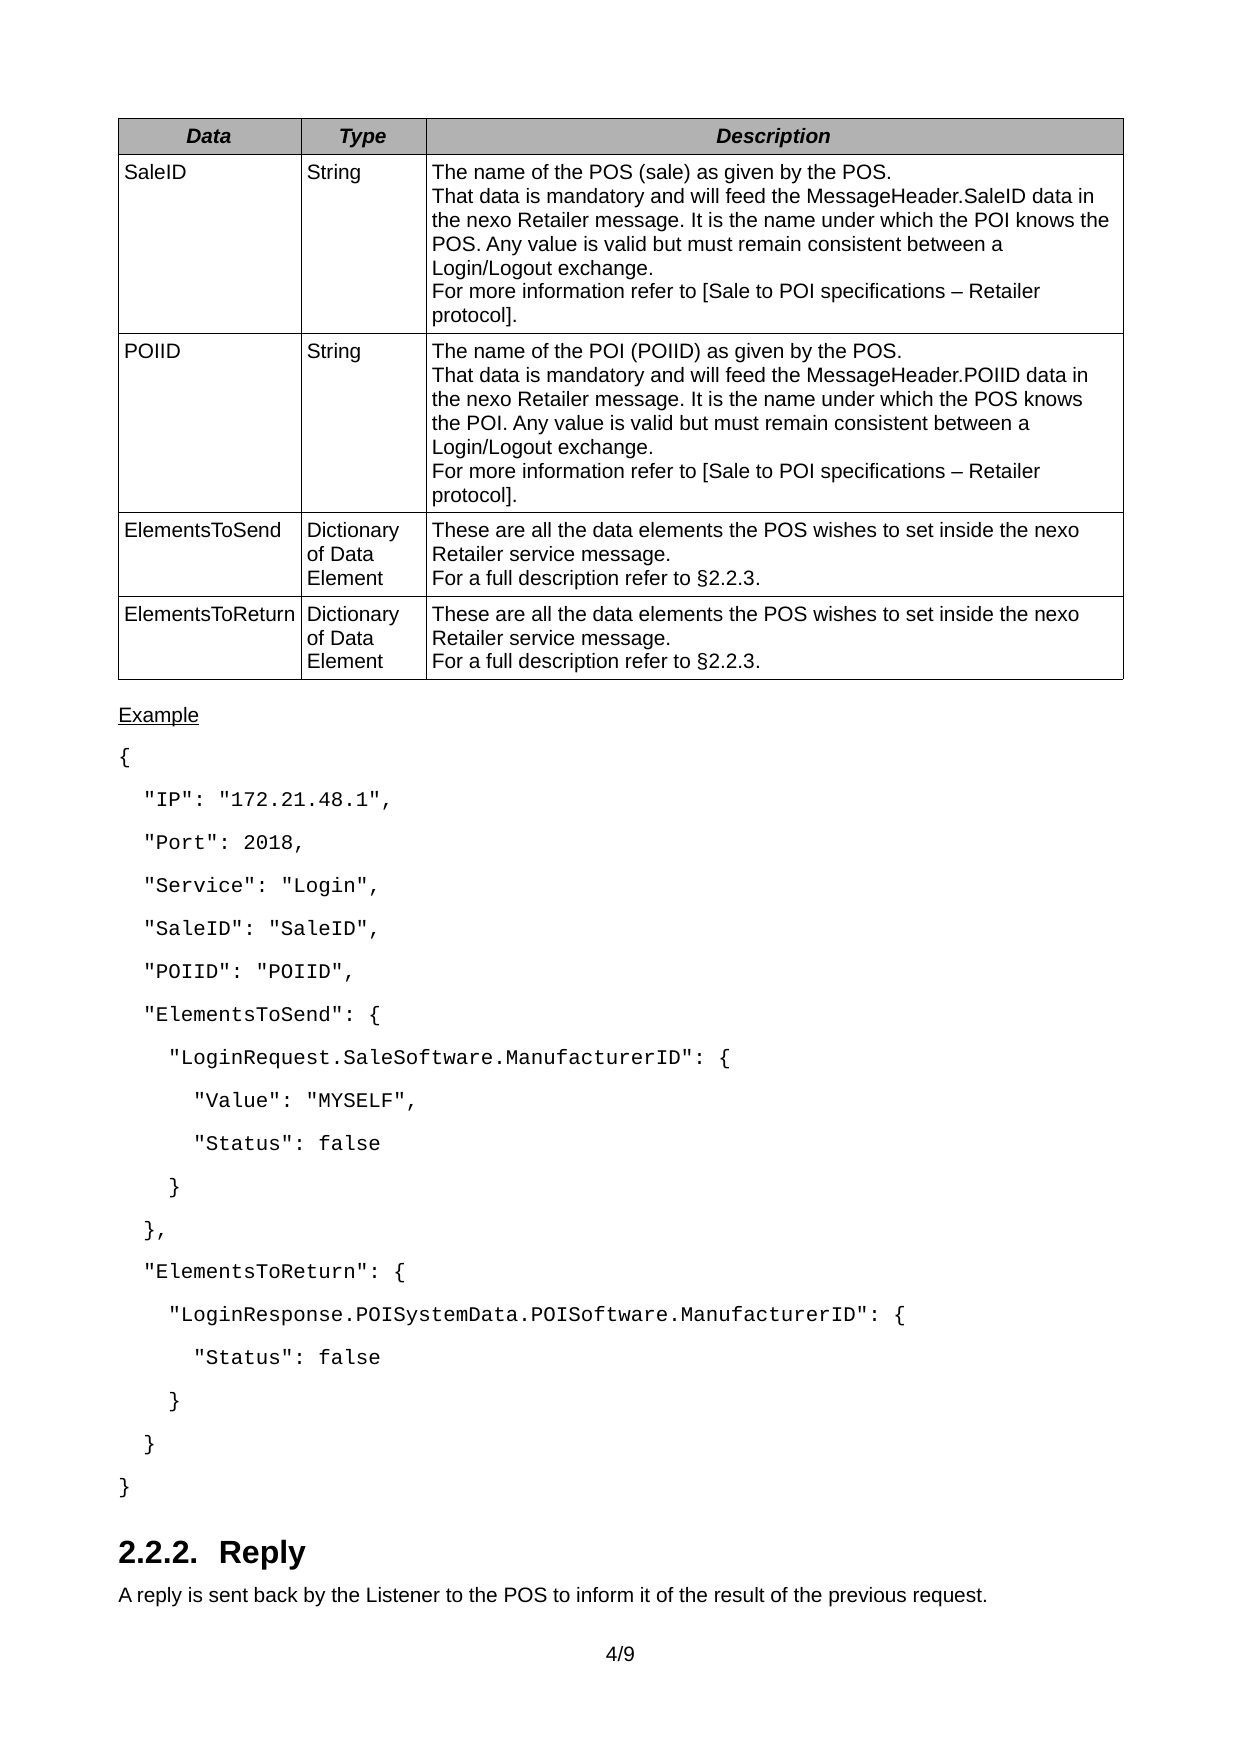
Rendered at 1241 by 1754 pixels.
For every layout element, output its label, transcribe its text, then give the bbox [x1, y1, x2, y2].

text "ElementsToReturn": { [118, 1261, 1122, 1285]
text "Value": "MYSELF", [118, 1090, 1122, 1113]
table_cell These are all the data elements the POS wishes to set inside the nexo Retailer service message. For a full description refer to §2.2.3. [427, 513, 1123, 596]
table_cell ElementsToReturn [119, 597, 301, 679]
text "IP": "172.21.48.1", [118, 789, 1122, 813]
table_header Data [119, 119, 301, 154]
table_cell The name of the POS (sale) as given by the POS. That data is mandatory and will feed the MessageHeader.SaleID data in the nexo Retailer message. It is the name under which the POI knows the POS. Any value is valid but must remain consistent between a Login/Logout exchange. For more information refer to [Sale to POI specifications – Retailer protocol]. [427, 155, 1123, 333]
text } [118, 1390, 1122, 1414]
text } [118, 1476, 1122, 1500]
table_header Type [302, 119, 426, 154]
text Example [118, 703, 1122, 727]
text "LoginResponse.POISystemData.POISoftware.ManufacturerID": { [118, 1304, 1122, 1328]
text "Status": false [118, 1347, 1122, 1371]
table_cell String [302, 155, 426, 333]
text "LoginRequest.SaleSoftware.ManufacturerID": { [118, 1047, 1122, 1071]
table_cell ElementsToSend [119, 513, 301, 596]
table_cell POIID [119, 334, 301, 512]
table_cell The name of the POI (POIID) as given by the POS. That data is mandatory and will feed the MessageHeader.POIID data in the nexo Retailer message. It is the name under which the POS knows the POI. Any value is valid but must remain consistent between a Login/Logout exchange. For more information refer to [Sale to POI specifications – Retailer protocol]. [427, 334, 1123, 512]
text "Port": 2018, [118, 832, 1122, 856]
text "Status": false [118, 1133, 1122, 1156]
text A reply is sent back by the Listener to the POS to inform it of the result of the previous request. [118, 1583, 1122, 1607]
text "POIID": "POIID", [118, 961, 1122, 985]
text } [118, 1176, 1122, 1199]
text } [118, 1433, 1122, 1457]
text "SaleID": "SaleID", [118, 918, 1122, 942]
subtitle Reply [118, 1533, 1122, 1570]
table_cell String [302, 334, 426, 512]
text { [118, 746, 1122, 770]
text "ElementsToSend": { [118, 1004, 1122, 1028]
table_cell SaleID [119, 155, 301, 333]
text }, [118, 1218, 1122, 1242]
table_cell These are all the data elements the POS wishes to set inside the nexo Retailer service message. For a full description refer to §2.2.3. [427, 597, 1123, 679]
table_cell Dictionary of Data Element [302, 597, 426, 679]
table_cell Dictionary of Data Element [302, 513, 426, 596]
text "Service": "Login", [118, 875, 1122, 899]
table_header Description [427, 119, 1123, 154]
